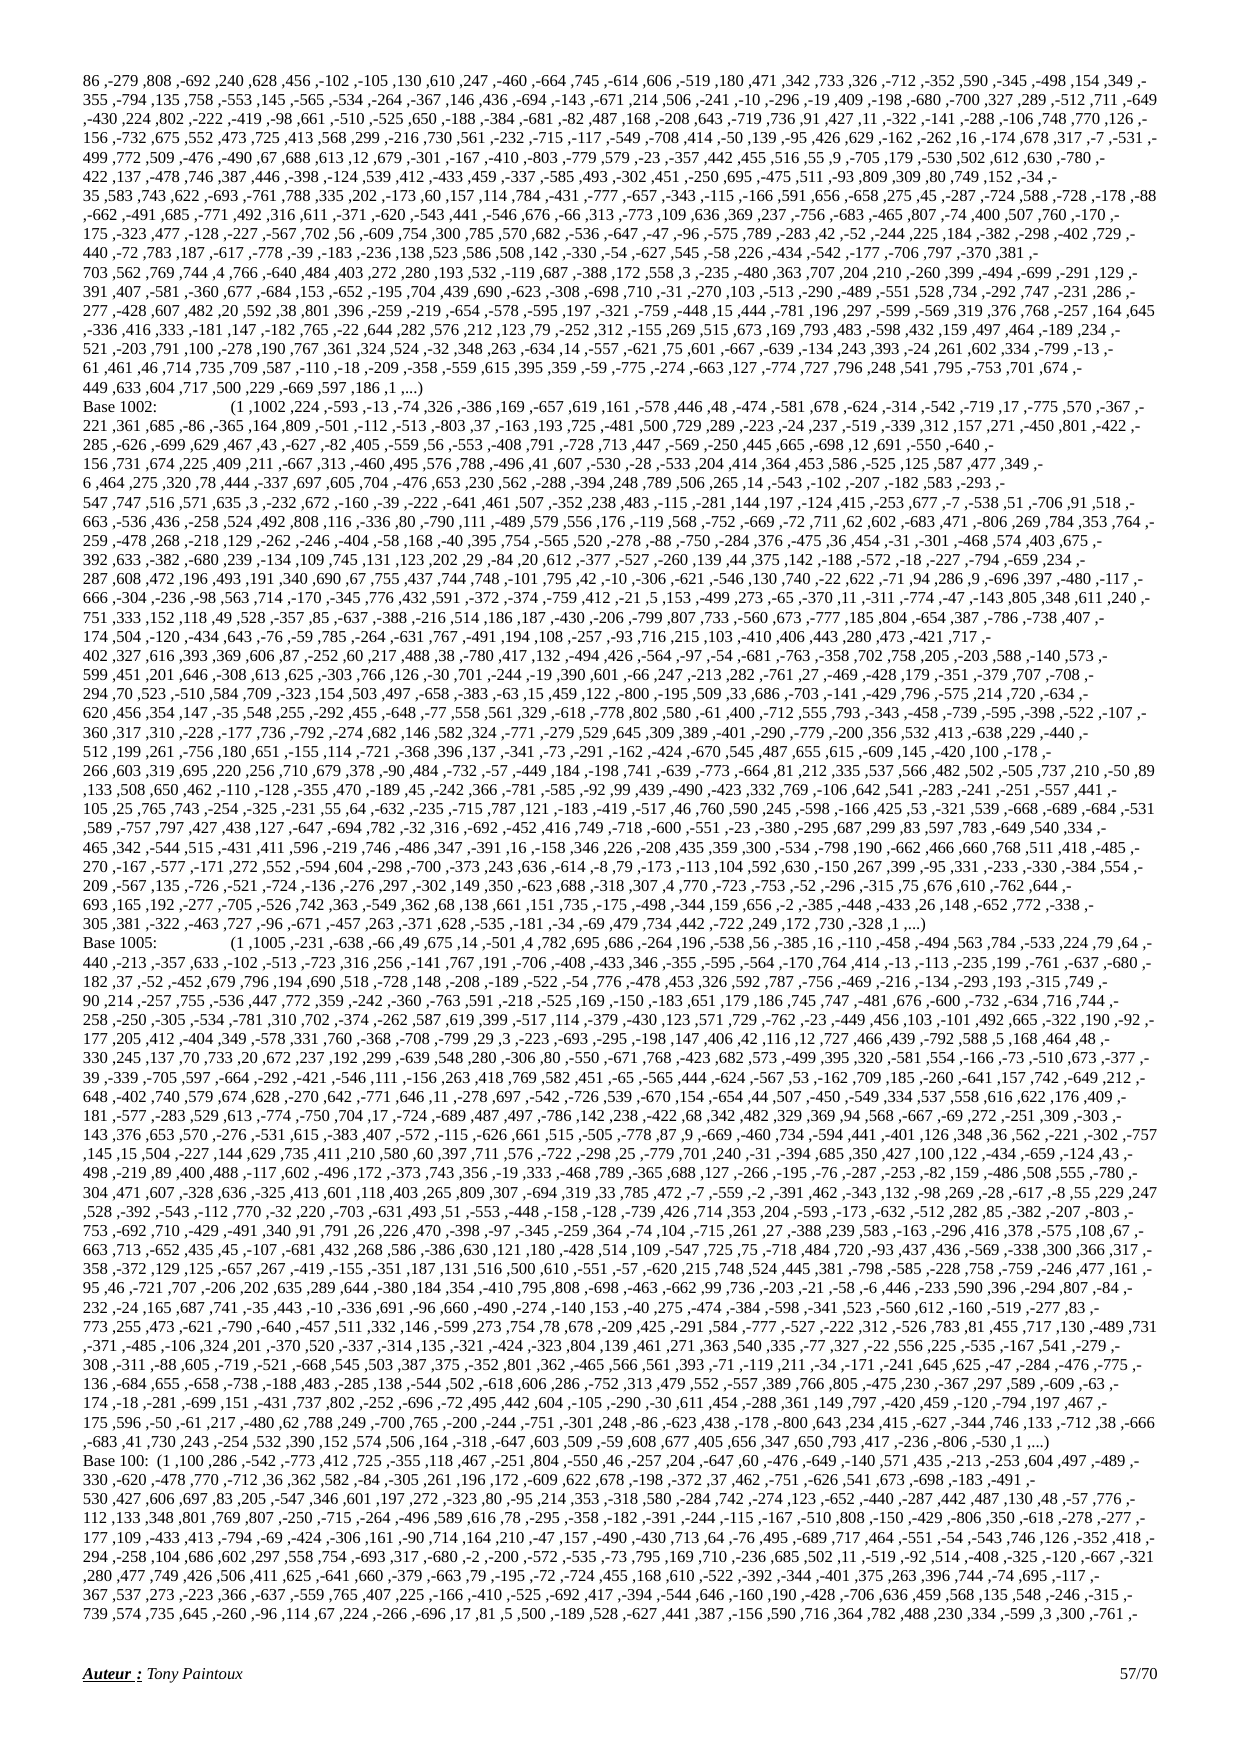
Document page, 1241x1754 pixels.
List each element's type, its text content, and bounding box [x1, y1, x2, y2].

text 86 ,-279 ,808 ,-692 ,240 ,628 ,456 ,-102 ,-105 ,130 ,610 ,247 ,-460 ,-664 ,745 ,-614 ,606 ,-519 ,180 ,471 ,342 ,733 ,326 ,-712 ,-352 ,590 ,-345 ,-498 ,154 ,349 ,-355 ,-794 ,135 ,758 ,-553 ,145 ,-565 ,-534 ,-264 ,-367 ,146 ,436 ,-694 ,-143 ,-671 ,214 ,506 ,-241 ,-10 ,-296 ,-19 ,409 ,-198 ,-680 ,-700 ,327 ,289 ,-512 ,711 ,-649 ,-430 ,224 ,802 ,-222 ,-419 ,-98 ,661 ,-510 ,-525 ,650 ,-188 ,-384 ,-681 ,-82 ,487 ,168 ,-208 ,643 ,-719 ,736 ,91 ,427 ,11 ,-322 ,-141 ,-288 ,-106 ,748 ,770 ,126 ,-156 ,-732 ,675 ,552 ,473 ,725 ,413 ,568 ,299 ,-216 ,730 ,561 ,-232 ,-715 ,-117 ,-549 ,-708 ,414 ,-50 ,139 ,-95 ,426 ,629 ,-162 ,-262 ,16 ,-174 ,678 ,317 ,-7 ,-531 ,-499 ,772 ,509 ,-476 ,-490 ,67 ,688 ,613 ,12 ,679 ,-301 ,-167 ,-410 ,-803 ,-779 ,579 ,-23 ,-357 ,442 ,455 ,516 ,55 ,9 ,-705 ,179 ,-530 ,502 ,612 ,630 ,-780 ,-422 ,137 ,-478 ,746 ,387 ,446 ,-398 ,-124 ,539 ,412 ,-433 ,459 ,-337 ,-585 ,493 ,-302 ,451 ,-250 ,695 ,-475 ,511 ,-93 ,809 ,309 ,80 ,749 ,152 ,-34 ,-35 ,583 ,743 ,622 ,-693 ,-761 ,788 ,335 ,202 ,-173 ,60 ,157 ,114 ,784 ,-431 ,-777 ,-657 ,-343 ,-115 ,-166 ,591 ,656 ,-658 ,275 ,45 ,-287 ,-724 ,588 ,-728 ,-178 ,-88 ,-662 ,-491 ,685 ,-771 ,492 ,316 ,611 ,-371 ,-620 ,-543 ,441 ,-546 ,676 ,-66 ,313 ,-773 ,109 ,636 ,369 ,237 ,-756 ,-683 ,-465 ,807 ,-74 ,400 ,507 ,760 ,-170 ,-175 ,-323 ,477 ,-128 ,-227 ,-567 ,702 ,56 ,-609 ,754 ,300 ,785 ,570 ,682 ,-536 ,-647 ,-47 ,-96 ,-575 ,789 ,-283 ,42 ,-52 ,-244 ,225 ,184 ,-382 ,-298 ,-402 ,729 ,-440 ,-72 ,783 ,187 ,-617 ,-778 ,-39 ,-183 ,-236 ,138 ,523 ,586 ,508 ,142 ,-330 ,-54 ,-627 ,545 ,-58 ,226 ,-434 ,-542 ,-177 ,-706 ,797 ,-370 ,381 ,-703 ,562 ,769 ,744 ,4 ,766 ,-640 ,484 ,403 ,272 ,280 ,193 ,532 ,-119 ,687 ,-388 ,172 ,558 ,3 ,-235 ,-480 ,363 ,707 ,204 ,210 ,-260 ,399 ,-494 ,-699 ,-291 ,129 ,-391 ,407 ,-581 ,-360 ,677 ,-684 ,153 ,-652 ,-195 ,704 ,439 ,690 ,-623 ,-308 ,-698 ,710 ,-31 ,-270 ,103 ,-513 ,-290 ,-489 ,-551 ,528 ,734 ,-292 ,747 ,-231 ,286 ,-277 ,-428 ,607 ,482 ,20 ,592 ,38 ,801 ,396 ,-259 ,-219 ,-654 ,-578 ,-595 ,197 ,-321 ,-759 ,-448 ,15 ,444 ,-781 ,196 ,297 ,-599 ,-569 ,319 ,376 ,768 ,-257 ,164 ,645 ,-336 ,416 ,333 ,-181 ,147 ,-182 ,765 ,-22 ,644 ,282 ,576 ,212 ,123 ,79 ,-252 ,312 ,-155 ,269 ,515 ,673 ,169 ,793 ,483 ,-598 ,432 ,159 ,497 ,464 ,-189 ,234 ,-521 ,-203 ,791 ,100 ,-278 ,190 ,767 ,361 ,324 ,524 ,-32 ,348 ,263 ,-634 ,14 ,-557 ,-621 ,75 ,601 ,-667 ,-639 ,-134 ,243 ,393 ,-24 ,261 ,602 ,334 ,-799 ,-13 ,-61 ,461 ,46 ,714 ,735 ,709 ,587 ,-110 ,-18 ,-209 ,-358 ,-559 ,615 ,395 ,359 ,-59 ,-775 ,-274 ,-663 ,127 ,-774 ,727 ,796 ,248 ,541 ,795 ,-753 ,701 ,674 ,-449 ,633 ,604 ,717 ,500 ,229 ,-669 ,597 ,186 ,1 ,...) [83, 71, 1157, 397]
text Base 1002: (1 ,1002 ,224 ,-593 ,-13 ,-74 ,326 ,-386 ,169 ,-657 ,619 ,161 ,-578 ,446 ,48 ,-474 ,-581 ,678 ,-624 ,-314 ,-542 ,-719 ,17 ,-775 ,570 ,-367 ,-221 ,361 ,685 ,-86 ,-365 ,164 ,809 ,-501 ,-112 ,-513 ,-803 ,37 ,-163 ,193 ,725 ,-481 ,500 ,729 ,289 ,-223 ,-24 ,237 ,-519 ,-339 ,312 ,157 ,271 ,-450 ,801 ,-422 ,-285 ,-626 ,-699 ,629 ,467 ,43 ,-627 ,-82 ,405 ,-559 ,56 ,-553 ,-408 ,791 ,-728 ,713 ,447 ,-569 ,-250 ,445 ,665 ,-698 ,12 ,691 ,-550 ,-640 ,-156 ,731 ,674 ,225 ,409 ,211 ,-667 ,313 ,-460 ,495 ,576 ,788 ,-496 ,41 ,607 ,-530 ,-28 ,-533 ,204 ,414 ,364 ,453 ,586 ,-525 ,125 ,587 ,477 ,349 ,-6 ,464 ,275 ,320 ,78 ,444 ,-337 ,697 ,605 ,704 ,-476 ,653 ,230 ,562 ,-288 ,-394 ,248 ,789 ,506 ,265 ,14 ,-543 ,-102 ,-207 ,-182 ,583 ,-293 ,-547 ,747 ,516 ,571 ,635 ,3 ,-232 ,672 ,-160 ,-39 ,-222 ,-641 ,461 ,507 ,-352 ,238 ,483 ,-115 ,-281 ,144 ,197 ,-124 ,415 ,-253 ,677 ,-7 ,-538 ,51 ,-706 ,91 ,518 ,-663 ,-536 ,436 ,-258 ,524 ,492 ,808 ,116 ,-336 ,80 ,-790 ,111 ,-489 ,579 ,556 ,176 ,-119 ,568 ,-752 ,-669 ,-72 ,711 ,62 ,602 ,-683 ,471 ,-806 ,269 ,784 ,353 ,764 ,-259 ,-478 ,268 ,-218 ,129 ,-262 ,-246 ,-404 ,-58 ,168 ,-40 ,395 ,754 ,-565 ,520 ,-278 ,-88 ,-750 ,-284 ,376 ,-475 ,36 ,454 ,-31 ,-301 ,-468 ,574 ,403 ,675 ,-392 ,633 ,-382 ,-680 ,239 ,-134 ,109 ,745 ,131 ,123 ,202 ,29 ,-84 ,20 ,612 ,-377 ,-527 ,-260 ,139 ,44 ,375 ,142 ,-188 ,-572 ,-18 ,-227 ,-794 ,-659 ,234 ,-287 ,608 ,472 ,196 ,493 ,191 ,340 ,690 ,67 ,755 ,437 ,744 ,748 ,-101 ,795 ,42 ,-10 ,-306 ,-621 ,-546 ,130 ,740 ,-22 ,622 ,-71 ,94 ,286 ,9 ,-696 ,397 ,-480 ,-117 ,-666 ,-304 ,-236 ,-98 ,563 ,714 ,-170 ,-345 ,776 ,432 ,591 ,-372 ,-374 ,-759 ,412 ,-21 ,5 ,153 ,-499 ,273 ,-65 ,-370 ,11 ,-311 ,-774 ,-47 ,-143 ,805 ,348 ,611 ,240 ,-751 ,333 ,152 ,118 ,49 ,528 ,-357 ,85 ,-637 ,-388 ,-216 ,514 ,186 ,187 ,-430 ,-206 ,-799 ,807 ,733 ,-560 ,673 ,-777 ,185 ,804 ,-654 ,387 ,-786 ,-738 ,407 ,-174 ,504 ,-120 ,-434 ,643 ,-76 ,-59 ,785 ,-264 ,-631 ,767 ,-491 ,194 ,108 ,-257 ,-93 ,716 ,215 ,103 ,-410 ,406 ,443 ,280 ,473 ,-421 ,717 ,-402 ,327 ,616 ,393 ,369 ,606 ,87 ,-252 ,60 ,217 ,488 ,38 ,-780 ,417 ,132 ,-494 ,426 ,-564 ,-97 ,-54 ,-681 ,-763 ,-358 ,702 ,758 ,205 ,-203 ,588 ,-140 ,573 ,-599 ,451 ,201 ,646 ,-308 ,613 ,625 ,-303 ,766 ,126 ,-30 ,701 ,-244 ,-19 ,390 ,601 ,-66 ,247 ,-213 ,282 ,-761 ,27 ,-469 ,-428 ,179 ,-351 ,-379 ,707 ,-708 ,-294 ,70 ,523 ,-510 ,584 ,709 ,-323 ,154 ,503 ,497 ,-658 ,-383 ,-63 ,15 ,459 ,122 ,-800 ,-195 ,509 ,33 ,686 ,-703 ,-141 ,-429 ,796 ,-575 ,214 ,720 ,-634 ,-620 ,456 ,354 ,147 ,-35 ,548 ,255 ,-292 ,455 ,-648 ,-77 ,558 ,561 ,329 ,-618 ,-778 ,802 ,580 ,-61 ,400 ,-712 ,555 ,793 ,-343 ,-458 ,-739 ,-595 ,-398 ,-522 ,-107 ,-360 ,317 ,310 ,-228 ,-177 ,736 ,-792 ,-274 ,682 ,146 ,582 ,324 ,-771 ,-279 ,529 ,645 ,309 ,389 ,-401 ,-290 ,-779 ,-200 ,356 ,532 ,413 ,-638 ,229 ,-440 ,-512 ,199 ,261 ,-756 ,180 ,651 ,-155 ,114 ,-721 ,-368 ,396 ,137 ,-341 ,-73 ,-291 ,-162 ,-424 ,-670 ,545 ,487 ,655 ,615 ,-609 ,145 ,-420 ,100 ,-178 ,-266 ,603 ,319 ,695 ,220 ,256 ,710 ,679 ,378 ,-90 ,484 ,-732 ,-57 ,-449 ,184 ,-198 ,741 ,-639 ,-773 ,-664 ,81 ,212 ,335 ,537 ,566 ,482 ,502 ,-505 ,737 ,210 ,-50 ,89 ,133 ,508 ,650 ,462 ,-110 ,-128 ,-355 ,470 ,-189 ,45 ,-242 ,366 ,-781 ,-585 ,-92 ,99 ,439 ,-490 ,-423 ,332 ,769 ,-106 ,642 ,541 ,-283 ,-241 ,-251 ,-557 ,441 ,-105 ,25 ,765 ,743 ,-254 ,-325 ,-231 ,55 ,64 ,-632 ,-235 ,-715 ,787 ,121 ,-183 ,-419 ,-517 ,46 ,760 ,590 ,245 ,-598 ,-166 ,425 ,53 ,-321 ,539 ,-668 ,-689 ,-684 ,-531 ,589 ,-757 ,797 ,427 ,438 ,127 ,-647 ,-694 ,782 ,-32 ,316 ,-692 ,-452 ,416 ,749 ,-718 ,-600 ,-551 ,-23 ,-380 ,-295 ,687 ,299 ,83 ,597 ,783 ,-649 ,540 ,334 ,-465 ,342 ,-544 ,515 ,-431 ,411 ,596 ,-219 ,746 ,-486 ,347 ,-391 ,16 ,-158 ,346 ,226 ,-208 ,435 ,359 ,300 ,-534 ,-798 ,190 ,-662 ,466 ,660 ,768 ,511 ,418 ,-485 ,-270 ,-167 ,-577 ,-171 ,272 ,552 ,-594 ,604 ,-298 ,-700 ,-373 ,243 ,636 ,-614 ,-8 ,79 ,-173 ,-113 ,104 ,592 ,630 ,-150 ,267 ,399 ,-95 ,331 ,-233 ,-330 ,-384 ,554 ,-209 ,-567 ,135 ,-726 ,-521 ,-724 ,-136 ,-276 ,297 ,-302 ,149 ,350 ,-623 ,688 ,-318 ,307 ,4 ,770 ,-723 ,-753 ,-52 ,-296 ,-315 ,75 ,676 ,610 ,-762 ,644 ,-693 ,165 ,192 ,-277 ,-705 ,-526 ,742 ,363 ,-549 ,362 ,68 ,138 ,661 ,151 ,735 ,-175 ,-498 ,-344 ,159 ,656 ,-2 ,-385 ,-448 ,-433 ,26 ,148 ,-652 ,772 ,-338 ,-305 ,381 ,-322 ,-463 ,727 ,-96 ,-671 ,-457 ,263 ,-371 ,628 ,-535 ,-181 ,-34 ,-69 ,479 ,734 ,442 ,-722 ,249 ,172 ,730 ,-328 ,1 ,...) [83, 397, 1157, 933]
text Base 100: (1 ,100 ,286 ,-542 ,-773 ,412 ,725 ,-355 ,118 ,467 ,-251 ,804 ,-550 ,46 ,-257 ,204 ,-647 ,60 ,-476 ,-649 ,-140 ,571 ,435 ,-213 ,-253 ,604 ,497 ,-489 ,-330 ,-620 ,-478 ,770 ,-712 ,36 ,362 ,582 ,-84 ,-305 ,261 ,196 ,172 ,-609 ,622 ,678 ,-198 ,-372 ,37 ,462 ,-751 ,-626 ,541 ,673 ,-698 ,-183 ,-491 ,-530 ,427 ,606 ,697 ,83 ,205 ,-547 ,346 ,601 ,197 ,272 ,-323 ,80 ,-95 ,214 ,353 ,-318 ,580 ,-284 ,742 ,-274 ,123 ,-652 ,-440 ,-287 ,442 ,487 ,130 ,48 ,-57 ,776 ,-112 ,133 ,348 ,801 ,769 ,807 ,-250 ,-715 ,-264 ,-496 ,589 ,616 ,78 ,-295 ,-358 ,-182 ,-391 ,-244 ,-115 ,-167 ,-510 ,808 ,-150 ,-429 ,-806 ,350 ,-618 ,-278 ,-277 ,-177 ,109 ,-433 ,413 ,-794 ,-69 ,-424 ,-306 ,161 ,-90 ,714 ,164 ,210 ,-47 ,157 ,-490 ,-430 ,713 ,64 ,-76 ,495 ,-689 ,717 ,464 ,-551 ,-54 ,-543 ,746 ,126 ,-352 ,418 ,-294 ,-258 ,104 ,686 ,602 ,297 ,558 ,754 ,-693 ,317 ,-680 ,-2 ,-200 ,-572 ,-535 ,-73 ,795 ,169 ,710 ,-236 ,685 ,502 ,11 ,-519 ,-92 ,514 ,-408 ,-325 ,-120 ,-667 ,-321 ,280 ,477 ,749 ,426 ,506 ,411 ,625 ,-641 ,660 ,-379 ,-663 ,79 ,-195 ,-72 ,-724 ,455 ,168 ,610 ,-522 ,-392 ,-344 ,-401 ,375 ,263 ,396 ,744 ,-74 ,695 ,-117 ,-367 ,537 ,273 ,-223 ,366 ,-637 ,-559 ,765 ,407 ,225 ,-166 ,-410 ,-525 ,-692 ,417 ,-394 ,-544 ,646 ,-160 ,190 ,-428 ,-706 ,636 ,459 ,568 ,135 ,548 ,-246 ,-315 ,-739 ,574 ,735 ,645 ,-260 ,-96 ,114 ,67 ,224 ,-266 ,-696 ,17 ,81 ,5 ,500 ,-189 ,528 ,-627 ,441 ,387 ,-156 ,590 ,716 ,364 ,782 ,488 ,230 ,334 ,-599 ,3 ,300 ,-761 ,- [83, 1451, 1157, 1623]
text Base 1005: (1 ,1005 ,-231 ,-638 ,-66 ,49 ,675 ,14 ,-501 ,4 ,782 ,695 ,686 ,-264 ,196 ,-538 ,56 ,-385 ,16 ,-110 ,-458 ,-494 ,563 ,784 ,-533 ,224 ,79 ,64 ,-440 ,-213 ,-357 ,633 ,-102 ,-513 ,-723 ,316 ,256 ,-141 ,767 ,191 ,-706 ,-408 ,-433 ,346 ,-355 ,-595 ,-564 ,-170 ,764 ,414 ,-13 ,-113 ,-235 ,199 ,-761 ,-637 ,-680 ,-182 ,37 ,-52 ,-452 ,679 ,796 ,194 ,690 ,518 ,-728 ,148 ,-208 ,-189 ,-522 ,-54 ,776 ,-478 ,453 ,326 ,592 ,787 ,-756 ,-469 ,-216 ,-134 ,-293 ,193 ,-315 ,749 ,-90 ,214 ,-257 ,755 ,-536 ,447 ,772 ,359 ,-242 ,-360 ,-763 ,591 ,-218 ,-525 ,169 ,-150 ,-183 ,651 ,179 ,186 ,745 ,747 ,-481 ,676 ,-600 ,-732 ,-634 ,716 ,744 ,-258 ,-250 ,-305 ,-534 ,-781 ,310 ,702 ,-374 ,-262 ,587 ,619 ,399 ,-517 ,114 ,-379 ,-430 ,123 ,571 ,729 ,-762 ,-23 ,-449 ,456 ,103 ,-101 ,492 ,665 ,-322 ,190 ,-92 ,-177 ,205 ,412 ,-404 ,349 ,-578 ,331 ,760 ,-368 ,-708 ,-799 ,29 ,3 ,-223 ,-693 ,-295 ,-198 ,147 ,406 ,42 ,116 ,12 ,727 ,466 ,439 ,-792 ,588 ,5 ,168 ,464 ,48 ,-330 ,245 ,137 ,70 ,733 ,20 ,672 ,237 ,192 ,299 ,-639 ,548 ,280 ,-306 ,80 ,-550 ,-671 ,768 ,-423 ,682 ,573 ,-499 ,395 ,320 ,-581 ,554 ,-166 ,-73 ,-510 ,673 ,-377 ,-39 ,-339 ,-705 ,597 ,-664 ,-292 ,-421 ,-546 ,111 ,-156 ,263 ,418 ,769 ,582 ,451 ,-65 ,-565 ,444 ,-624 ,-567 ,53 ,-162 ,709 ,185 ,-260 ,-641 ,157 ,742 ,-649 ,212 ,-648 ,-402 ,740 ,579 ,674 ,628 ,-270 ,642 ,-771 ,646 ,11 ,-278 ,697 ,-542 ,-726 ,539 ,-670 ,154 ,-654 ,44 ,507 ,-450 ,-549 ,334 ,537 ,558 ,616 ,622 ,176 ,409 ,-181 ,-577 ,-283 ,529 ,613 ,-774 ,-750 ,704 ,17 ,-724 ,-689 ,487 ,497 ,-786 ,142 ,238 ,-422 ,68 ,342 ,482 ,329 ,369 ,94 ,568 ,-667 ,-69 ,272 ,-251 ,309 ,-303 ,-143 ,376 ,653 ,570 ,-276 ,-531 ,615 ,-383 ,407 ,-572 ,-115 ,-626 ,661 ,515 ,-505 ,-778 ,87 ,9 ,-669 ,-460 ,734 ,-594 ,441 ,-401 ,126 ,348 ,36 ,562 ,-221 ,-302 ,-757 ,145 ,15 ,504 ,-227 ,144 ,629 ,735 ,411 ,210 ,580 ,60 ,397 ,711 ,576 ,-722 ,-298 ,25 ,-779 ,701 ,240 ,-31 ,-394 ,685 ,350 ,427 ,100 ,122 ,-434 ,-659 ,-124 ,43 ,-498 ,-219 ,89 ,400 ,488 ,-117 ,602 ,-496 ,172 ,-373 ,743 ,356 ,-19 ,333 ,-468 ,789 ,-365 ,688 ,127 ,-266 ,-195 ,-76 ,-287 ,-253 ,-82 ,159 ,-486 ,508 ,555 ,-780 ,-304 ,471 ,607 ,-328 ,636 ,-325 ,413 ,601 ,118 ,403 ,265 ,809 ,307 ,-694 ,319 ,33 ,785 ,472 ,-7 ,-559 ,-2 ,-391 ,462 ,-343 ,132 ,-98 ,269 ,-28 ,-617 ,-8 ,55 ,229 ,247 ,528 ,-392 ,-543 ,-112 ,770 ,-32 ,220 ,-703 ,-631 ,493 ,51 ,-553 ,-448 ,-158 ,-128 ,-739 ,426 ,714 ,353 ,204 ,-593 ,-173 ,-632 ,-512 ,282 ,85 ,-382 ,-207 ,-803 ,-753 ,-692 ,710 ,-429 ,-491 ,340 ,91 ,791 ,26 ,226 ,470 ,-398 ,-97 ,-345 ,-259 ,364 ,-74 ,104 ,-715 ,261 ,27 ,-388 ,239 ,583 ,-163 ,-296 ,416 ,378 ,-575 ,108 ,67 ,-663 ,713 ,-652 ,435 ,45 ,-107 ,-681 ,432 ,268 ,586 ,-386 ,630 ,121 ,180 ,-428 ,514 ,109 ,-547 ,725 ,75 ,-718 ,484 ,720 ,-93 ,437 ,436 ,-569 ,-338 ,300 ,366 ,317 ,-358 ,-372 ,129 ,125 ,-657 ,267 ,-419 ,-155 ,-351 ,187 ,131 ,516 ,500 ,610 ,-551 ,-57 ,-620 ,215 ,748 ,524 ,445 ,381 ,-798 ,-585 ,-228 ,758 ,-759 ,-246 ,477 ,161 ,-95 ,46 ,-721 ,707 ,-206 ,202 ,635 ,289 ,644 ,-380 ,184 ,354 ,-410 ,795 ,808 ,-698 ,-463 ,-662 ,99 ,736 ,-203 ,-21 ,-58 ,-6 ,446 ,-233 ,590 ,396 ,-294 ,807 ,-84 ,-232 ,-24 ,165 ,687 ,741 ,-35 ,443 ,-10 ,-336 ,691 ,-96 ,660 ,-490 ,-274 ,-140 ,153 ,-40 ,275 ,-474 ,-384 ,-598 ,-341 ,523 ,-560 ,612 ,-160 ,-519 ,-277 ,83 ,-773 ,255 ,473 ,-621 ,-790 ,-640 ,-457 ,511 ,332 ,146 ,-599 ,273 ,754 ,78 ,678 ,-209 ,425 ,-291 ,584 ,-777 ,-527 ,-222 ,312 ,-526 ,783 ,81 ,455 ,717 ,130 ,-489 ,731 ,-371 ,-485 ,-106 ,324 ,201 ,-370 ,520 ,-337 ,-314 ,135 ,-321 ,-424 ,-323 ,804 ,139 ,461 ,271 ,363 ,540 ,335 ,-77 ,327 ,-22 ,556 ,225 ,-535 ,-167 ,541 ,-279 ,-308 ,-311 ,-88 ,605 ,-719 ,-521 ,-668 ,545 ,503 ,387 ,375 ,-352 ,801 ,362 ,-465 ,566 ,561 ,393 ,-71 ,-119 ,211 ,-34 ,-171 ,-241 ,645 ,625 ,-47 ,-284 ,-476 ,-775 ,-136 ,-684 ,655 ,-658 ,-738 ,-188 ,483 ,-285 ,138 ,-544 ,502 ,-618 ,606 ,286 ,-752 ,313 ,479 ,552 ,-557 ,389 ,766 ,805 ,-475 ,230 ,-367 ,297 ,589 ,-609 ,-63 ,-174 ,-18 ,-281 ,-699 ,151 ,-431 ,737 ,802 ,-252 ,-696 ,-72 ,495 ,442 ,604 ,-105 ,-290 ,-30 ,611 ,454 ,-288 ,361 ,149 ,797 ,-420 ,459 ,-120 ,-794 ,197 ,467 ,-175 ,596 ,-50 ,-61 ,217 ,-480 ,62 ,788 ,249 ,-700 ,765 ,-200 ,-244 ,-751 ,-301 ,248 ,-86 ,-623 ,438 ,-178 ,-800 ,643 ,234 ,415 ,-627 ,-344 ,746 ,133 ,-712 ,38 ,-666 ,-683 ,41 ,730 ,243 ,-254 ,532 ,390 ,152 ,574 ,506 ,164 ,-318 ,-647 ,603 ,509 ,-59 ,608 ,677 ,405 ,656 ,347 ,650 ,793 ,417 ,-236 ,-806 ,-530 ,1 ,...) [83, 933, 1157, 1451]
